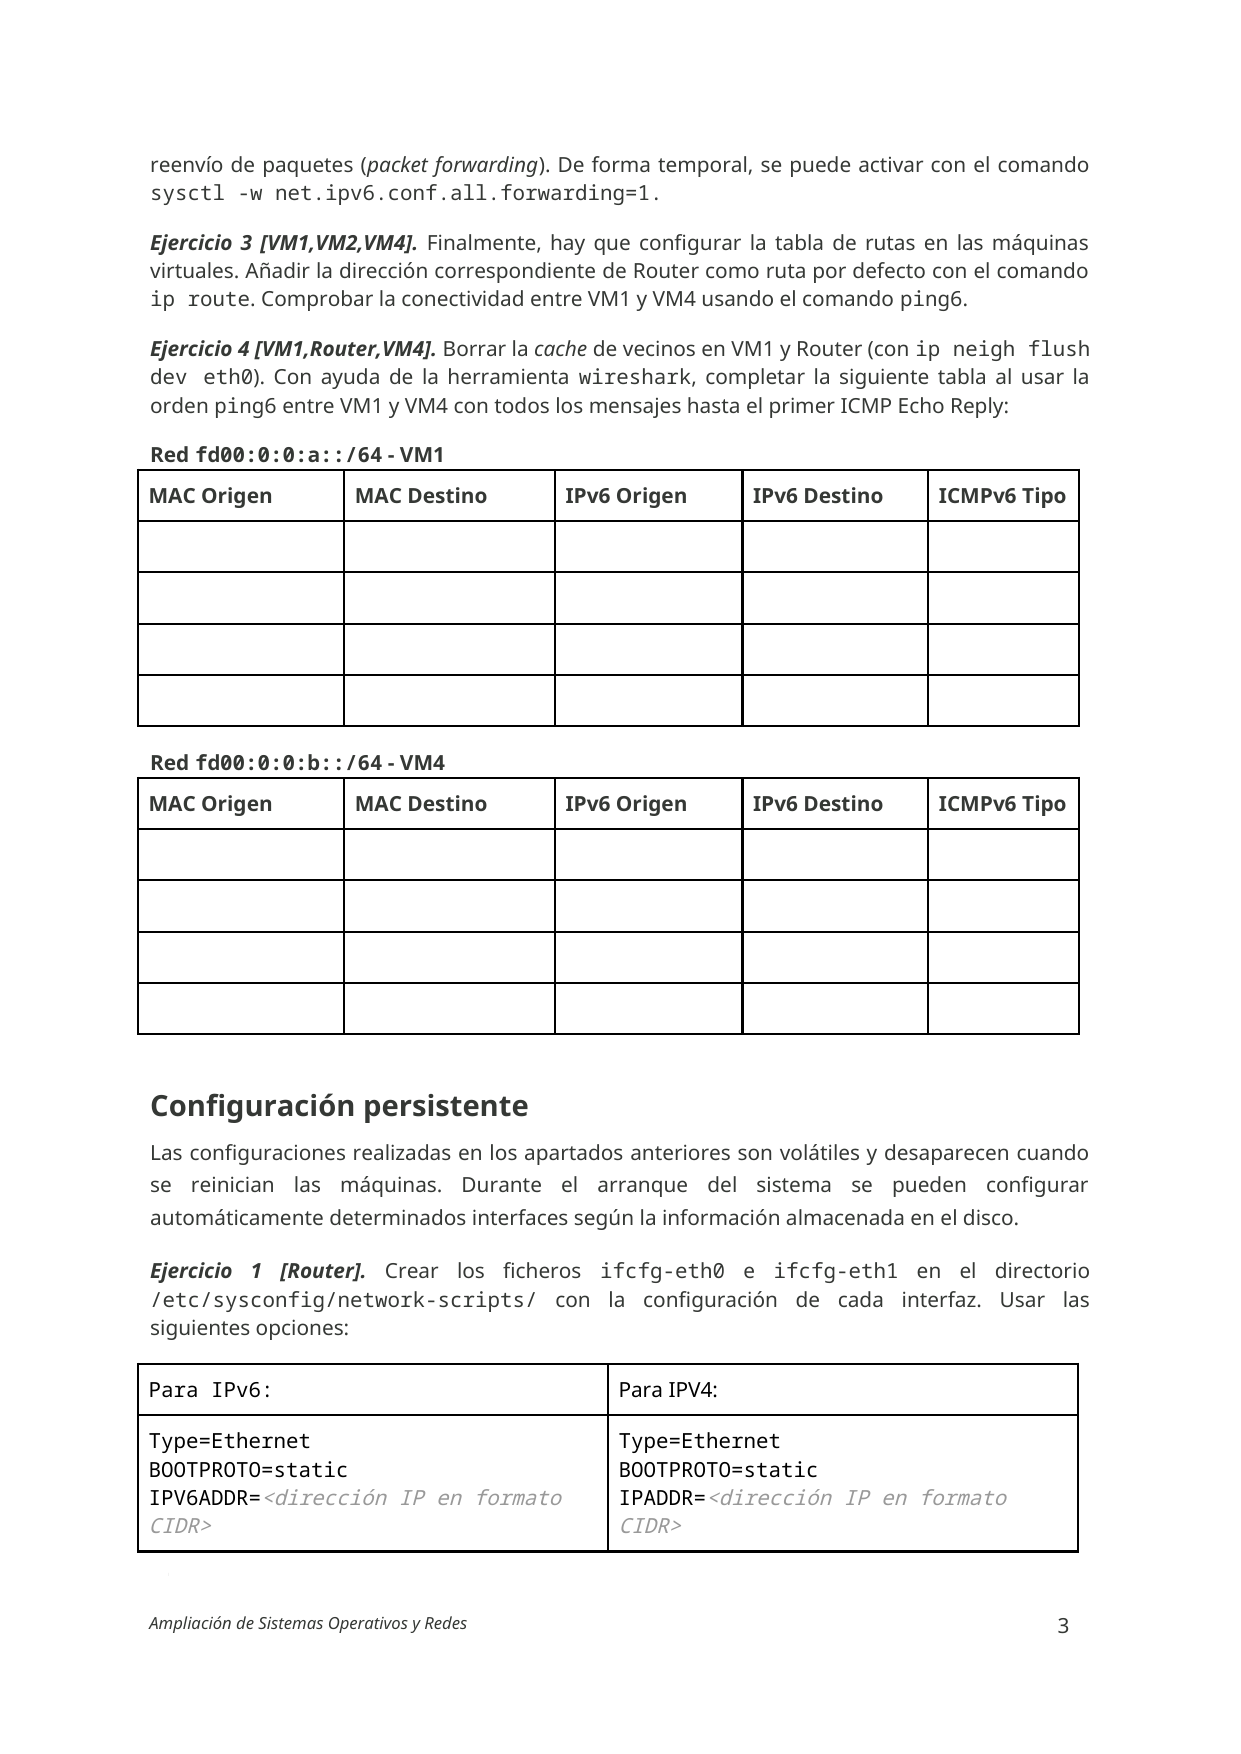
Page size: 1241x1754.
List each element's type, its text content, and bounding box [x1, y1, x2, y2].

table_cell [929, 984, 1078, 1033]
text Ejercicio 4 [VM1,Router,VM4]. Borrar la cache de vecinos en VM1 y Router (con ip neigh flush dev eth0). Con ayuda de la herramienta wireshark, completar la siguiente tabla al usar la orden ping6 entre VM1 y VM4 con todos los mensajes hasta el primer ICMP Echo Reply: [150, 334, 1090, 419]
table_cell [139, 676, 343, 725]
table_cell [345, 625, 554, 674]
table_cell [744, 625, 927, 674]
table_cell [345, 881, 554, 931]
table_cell [929, 625, 1078, 674]
table_cell [556, 676, 741, 725]
table_cell [556, 933, 741, 982]
table_cell [139, 573, 343, 622]
table_cell [744, 984, 927, 1033]
table_header MAC Origen [139, 471, 343, 520]
table_header Para IPv6: [139, 1365, 607, 1414]
table_header IPv6 Destino [744, 779, 927, 828]
text Las configuraciones realizadas en los apartados anteriores son volátiles y desaparecen cuando se reinician las máquinas. Durante el arranque del sistema se pueden configurar automáticamente determinados interfaces según la información almacenada en el disco. [150, 1138, 1090, 1231]
table_header MAC Destino [345, 471, 554, 520]
table_cell [345, 830, 554, 879]
table_cell [139, 522, 343, 571]
table_cell [929, 933, 1078, 982]
table_cell [556, 573, 741, 622]
text Ejercicio 1 [Router]. Crear los ficheros ifcfg-eth0 e ifcfg-eth1 en el directorio /etc/sysconfig/network-scripts/ con la configuración de cada interfaz. Usar las siguientes opciones: [150, 1256, 1090, 1342]
table_cell [929, 830, 1078, 879]
table_cell [345, 933, 554, 982]
table_cell [345, 676, 554, 725]
table_cell [929, 676, 1078, 725]
table_header IPv6 Origen [556, 779, 741, 828]
table_cell [744, 933, 927, 982]
table_cell [345, 984, 554, 1033]
table_cell [929, 522, 1078, 571]
table_cell [139, 830, 343, 879]
table_cell [345, 522, 554, 571]
text reenvío de paquetes (packet forwarding). De forma temporal, se puede activar con el comando sysctl -w net.ipv6.conf.all.forwarding=1. [150, 150, 1090, 207]
table_cell [556, 881, 741, 931]
table_cell [139, 984, 343, 1033]
table_header IPv6 Origen [556, 471, 741, 520]
text Red fd00:0:0:b::/64 - VM4 [150, 748, 1090, 777]
table_cell [744, 573, 927, 622]
table_header ICMPv6 Tipo [929, 471, 1078, 520]
table_cell [139, 933, 343, 982]
table_cell [556, 984, 741, 1033]
table_header MAC Origen [139, 779, 343, 828]
table_header Para IPV4: [609, 1365, 1077, 1414]
table_cell [139, 881, 343, 931]
table_cell [139, 625, 343, 674]
text Ejercicio 3 [VM1,VM2,VM4]. Finalmente, hay que configurar la tabla de rutas en las máquinas virtuales. Añadir la dirección correspondiente de Router como ruta por defecto con el comando ip route. Comprobar la conectividad entre VM1 y VM4 usando el comando ping6. [150, 228, 1090, 313]
table_cell [744, 522, 927, 571]
table_header MAC Destino [345, 779, 554, 828]
table_cell [929, 881, 1078, 931]
table_cell [345, 573, 554, 622]
table_cell Type=Ethernet BOOTPROTO=static IPADDR=<dirección IP en formato CIDR> [609, 1416, 1077, 1550]
table_cell [556, 625, 741, 674]
table_header IPv6 Destino [744, 471, 927, 520]
table_cell [929, 573, 1078, 622]
table_header ICMPv6 Tipo [929, 779, 1078, 828]
subtitle Configuración persistente [150, 1085, 1090, 1125]
text Red fd00:0:0:a::/64 - VM1 [150, 440, 1090, 468]
table_cell Type=Ethernet BOOTPROTO=static IPV6ADDR=<dirección IP en formato CIDR> [139, 1416, 607, 1550]
table_cell [744, 881, 927, 931]
table_cell [744, 676, 927, 725]
table_cell [556, 830, 741, 879]
table_cell [556, 522, 741, 571]
table_cell [744, 830, 927, 879]
